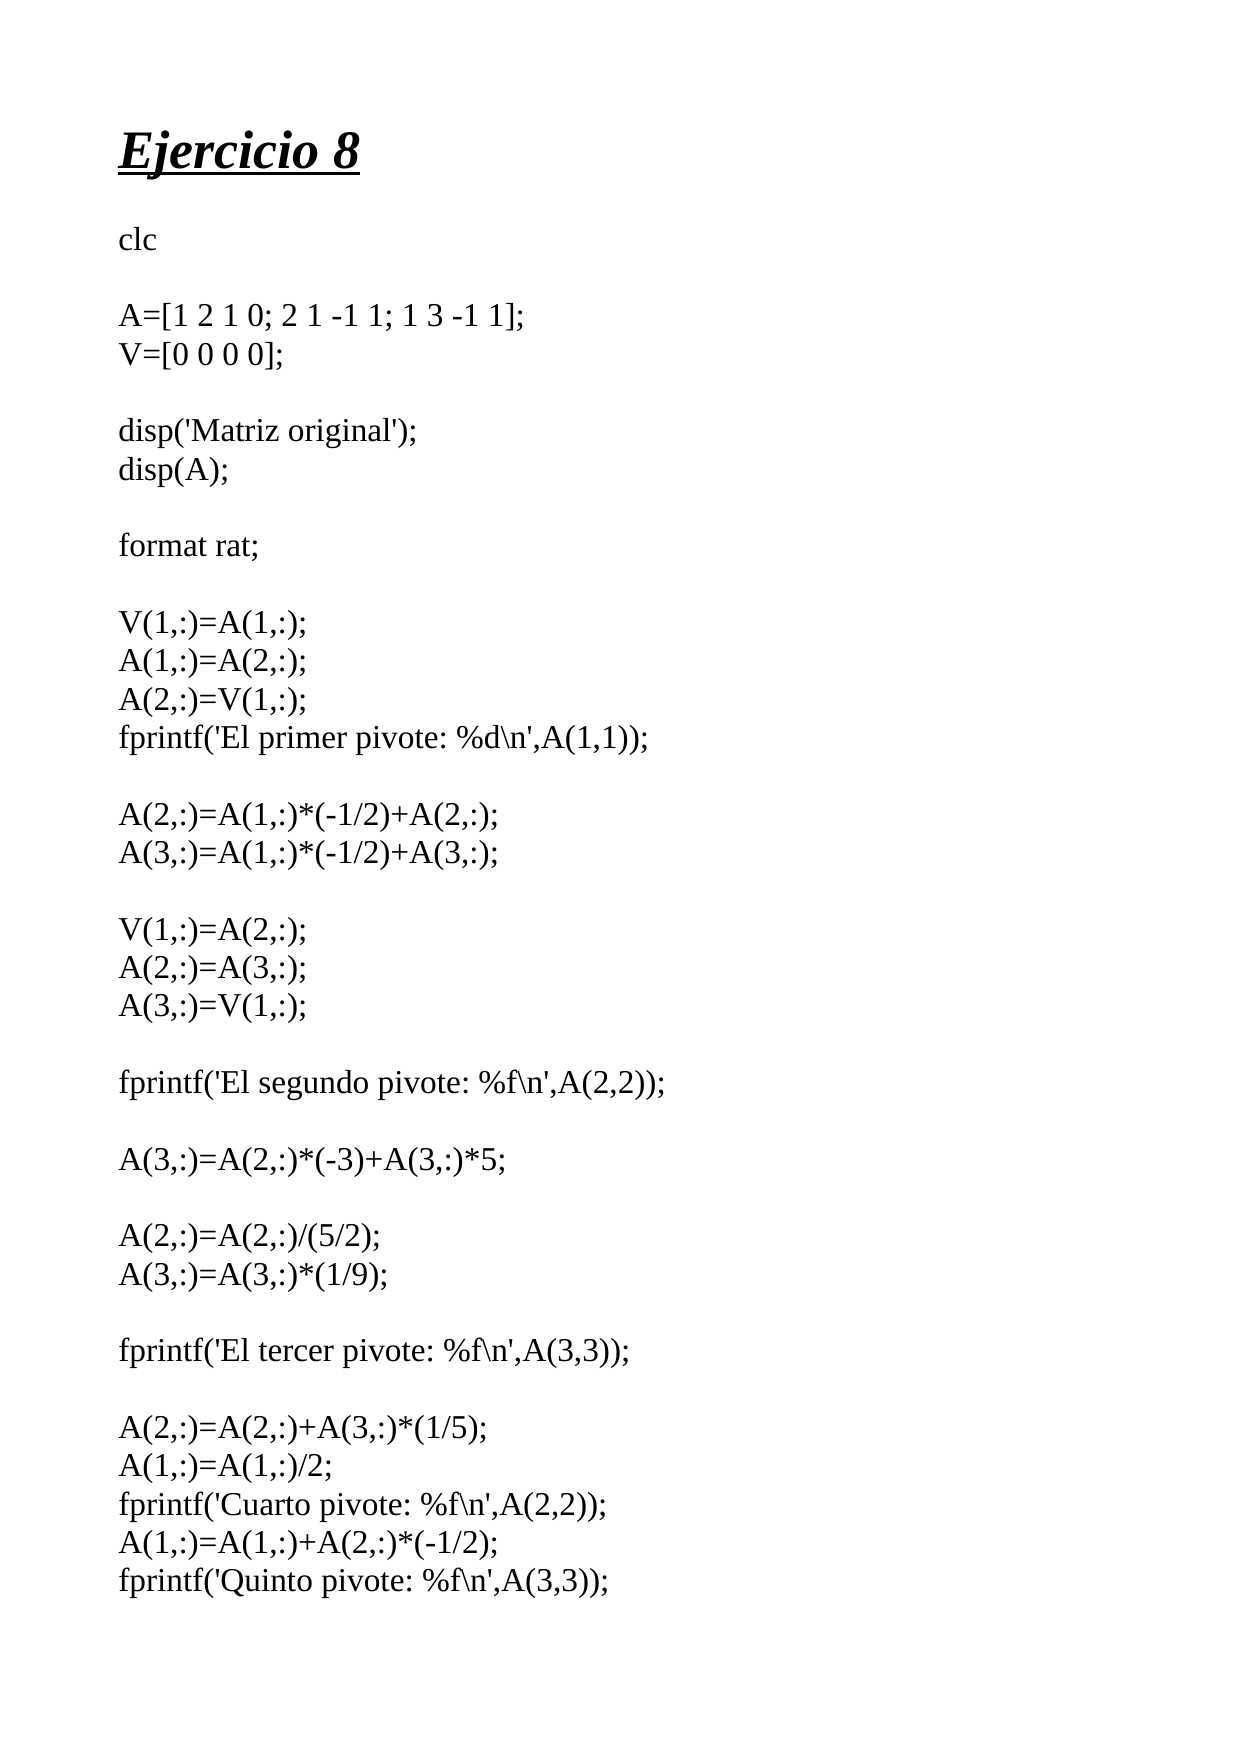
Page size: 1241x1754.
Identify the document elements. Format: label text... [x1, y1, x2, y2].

text fprintf('El tercer pivote: %f\n',A(3,3)); [118, 1330, 1122, 1369]
text A(3,:)=A(1,:)*(-1/2)+A(3,:); [118, 832, 1122, 870]
text A(2,:)=A(2,:)+A(3,:)*(1/5); [118, 1407, 1122, 1445]
text clc [118, 219, 1122, 257]
text A(2,:)=A(3,:); [118, 947, 1122, 985]
text A(2,:)=V(1,:); [118, 679, 1122, 717]
text A(1,:)=A(2,:); [118, 640, 1122, 679]
text A(2,:)=A(1,:)*(-1/2)+A(2,:); [118, 794, 1122, 832]
text V(1,:)=A(1,:); [118, 602, 1122, 640]
text A(3,:)=V(1,:); [118, 985, 1122, 1024]
text A(2,:)=A(2,:)/(5/2); [118, 1215, 1122, 1254]
text A(3,:)=A(2,:)*(-3)+A(3,:)*5; [118, 1139, 1122, 1177]
text disp('Matriz original'); [118, 410, 1122, 449]
text Ejercicio 8 [118, 118, 1122, 180]
text fprintf('Cuarto pivote: %f\n',A(2,2)); [118, 1484, 1122, 1522]
text fprintf('El segundo pivote: %f\n',A(2,2)); [118, 1062, 1122, 1100]
text fprintf('Quinto pivote: %f\n',A(3,3)); [118, 1560, 1122, 1599]
text A=[1 2 1 0; 2 1 -1 1; 1 3 -1 1]; [118, 295, 1122, 334]
text fprintf('El primer pivote: %d\n',A(1,1)); [118, 717, 1122, 755]
text A(1,:)=A(1,:)/2; [118, 1445, 1122, 1484]
text format rat; [118, 525, 1122, 564]
text A(1,:)=A(1,:)+A(2,:)*(-1/2); [118, 1522, 1122, 1560]
text A(3,:)=A(3,:)*(1/9); [118, 1254, 1122, 1292]
text V(1,:)=A(2,:); [118, 909, 1122, 947]
text disp(A); [118, 449, 1122, 487]
text V=[0 0 0 0]; [118, 334, 1122, 372]
